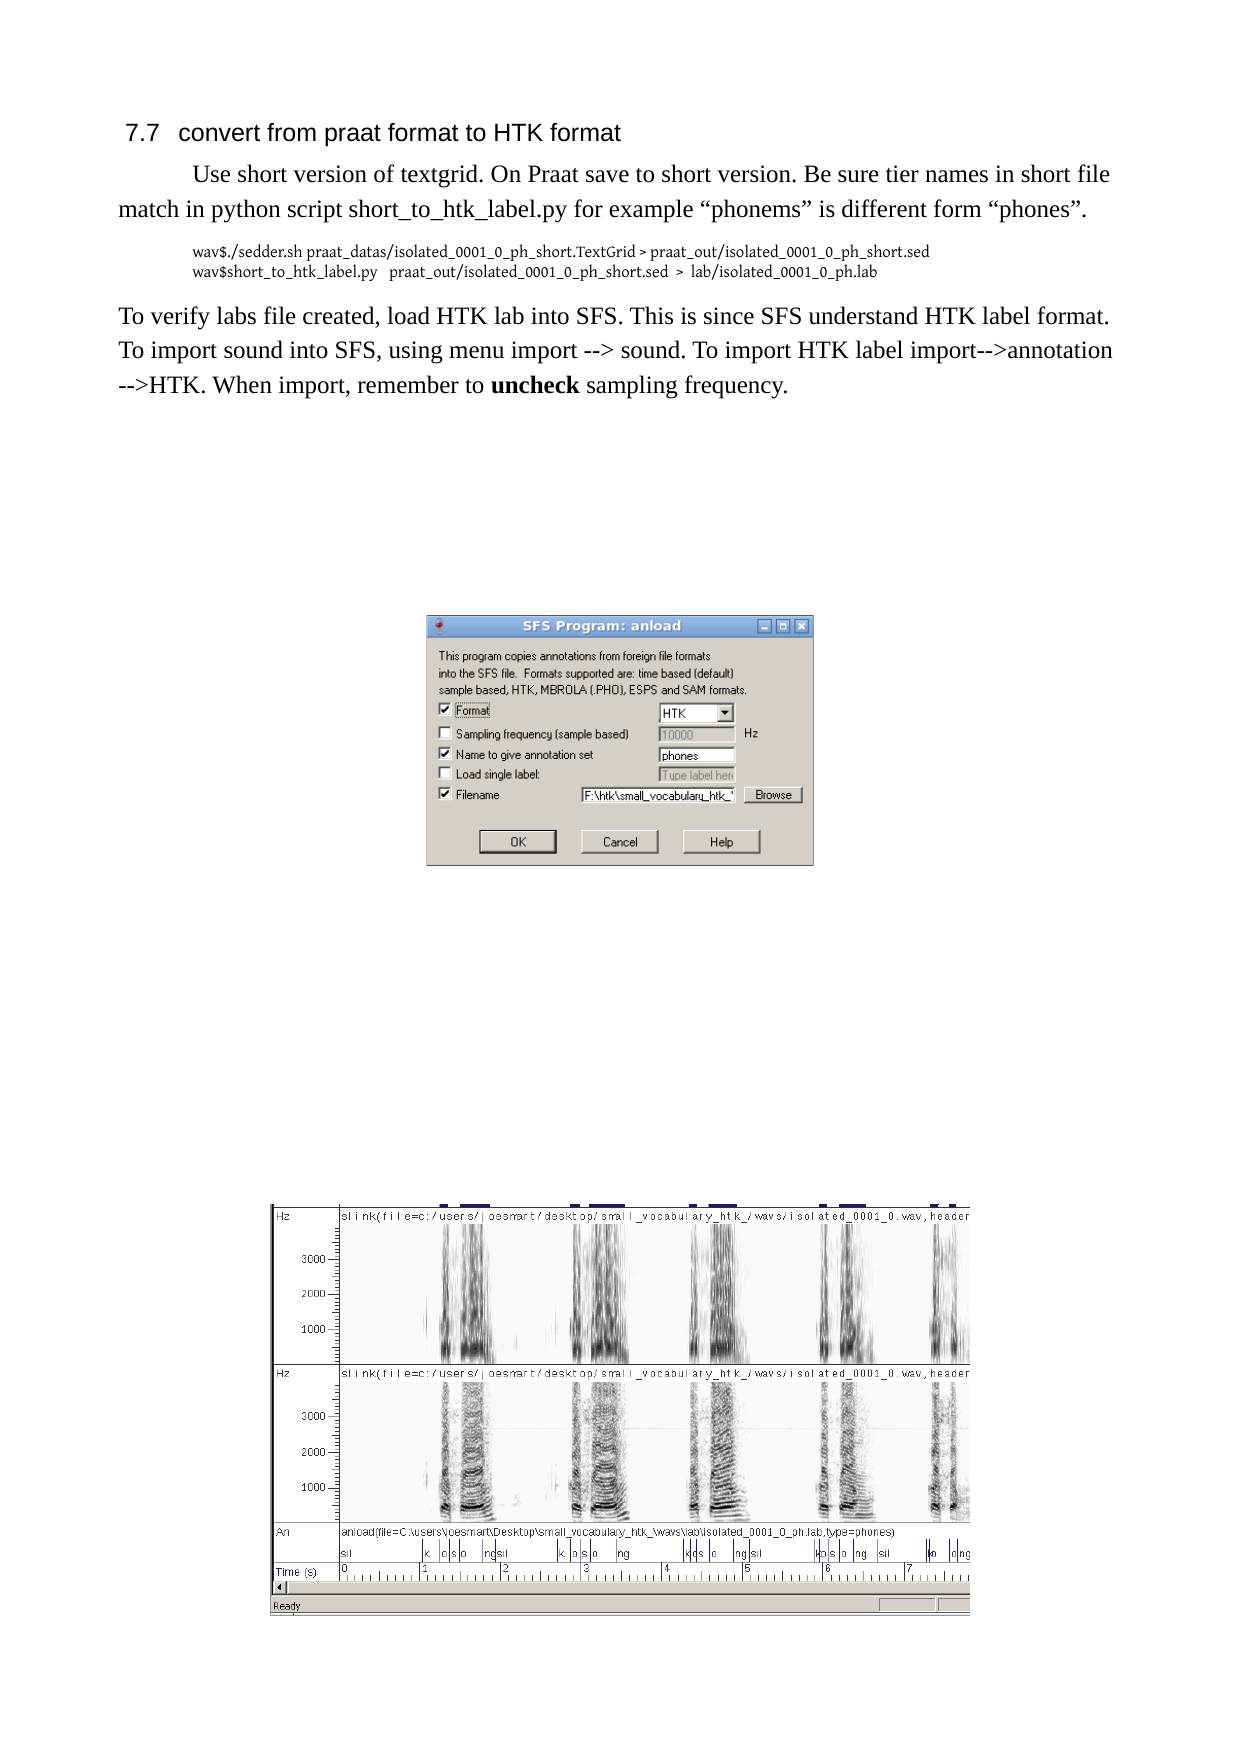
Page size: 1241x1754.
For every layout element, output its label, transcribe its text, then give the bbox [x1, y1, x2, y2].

picture [426, 615, 814, 866]
text Use short version of textgrid. On Praat save to short version. Be sure tier names in short file match in python script short_to_htk_label.py for example “phonems” is different form “phones”. [118, 159, 1122, 223]
subtitle convert from praat format to HTK format [118, 118, 1122, 147]
text To verify labs file created, load HTK lab into SFS. This is since SFS understand HTK label format. To import sound into SFS, using menu import --> sound. To import HTK label import-->annotation -->HTK. When import, remember to uncheck sampling frequency. [118, 301, 1122, 399]
text wav$./sedder.sh praat_datas/isolated_0001_0_ph_short.TextGrid > praat_out/isolated_0001_0_ph_short.sed [118, 243, 1122, 262]
picture [270, 1204, 970, 1616]
text wav$short_to_htk_label.py praat_out/isolated_0001_0_ph_short.sed > lab/isolated_0001_0_ph.lab [118, 262, 1122, 282]
